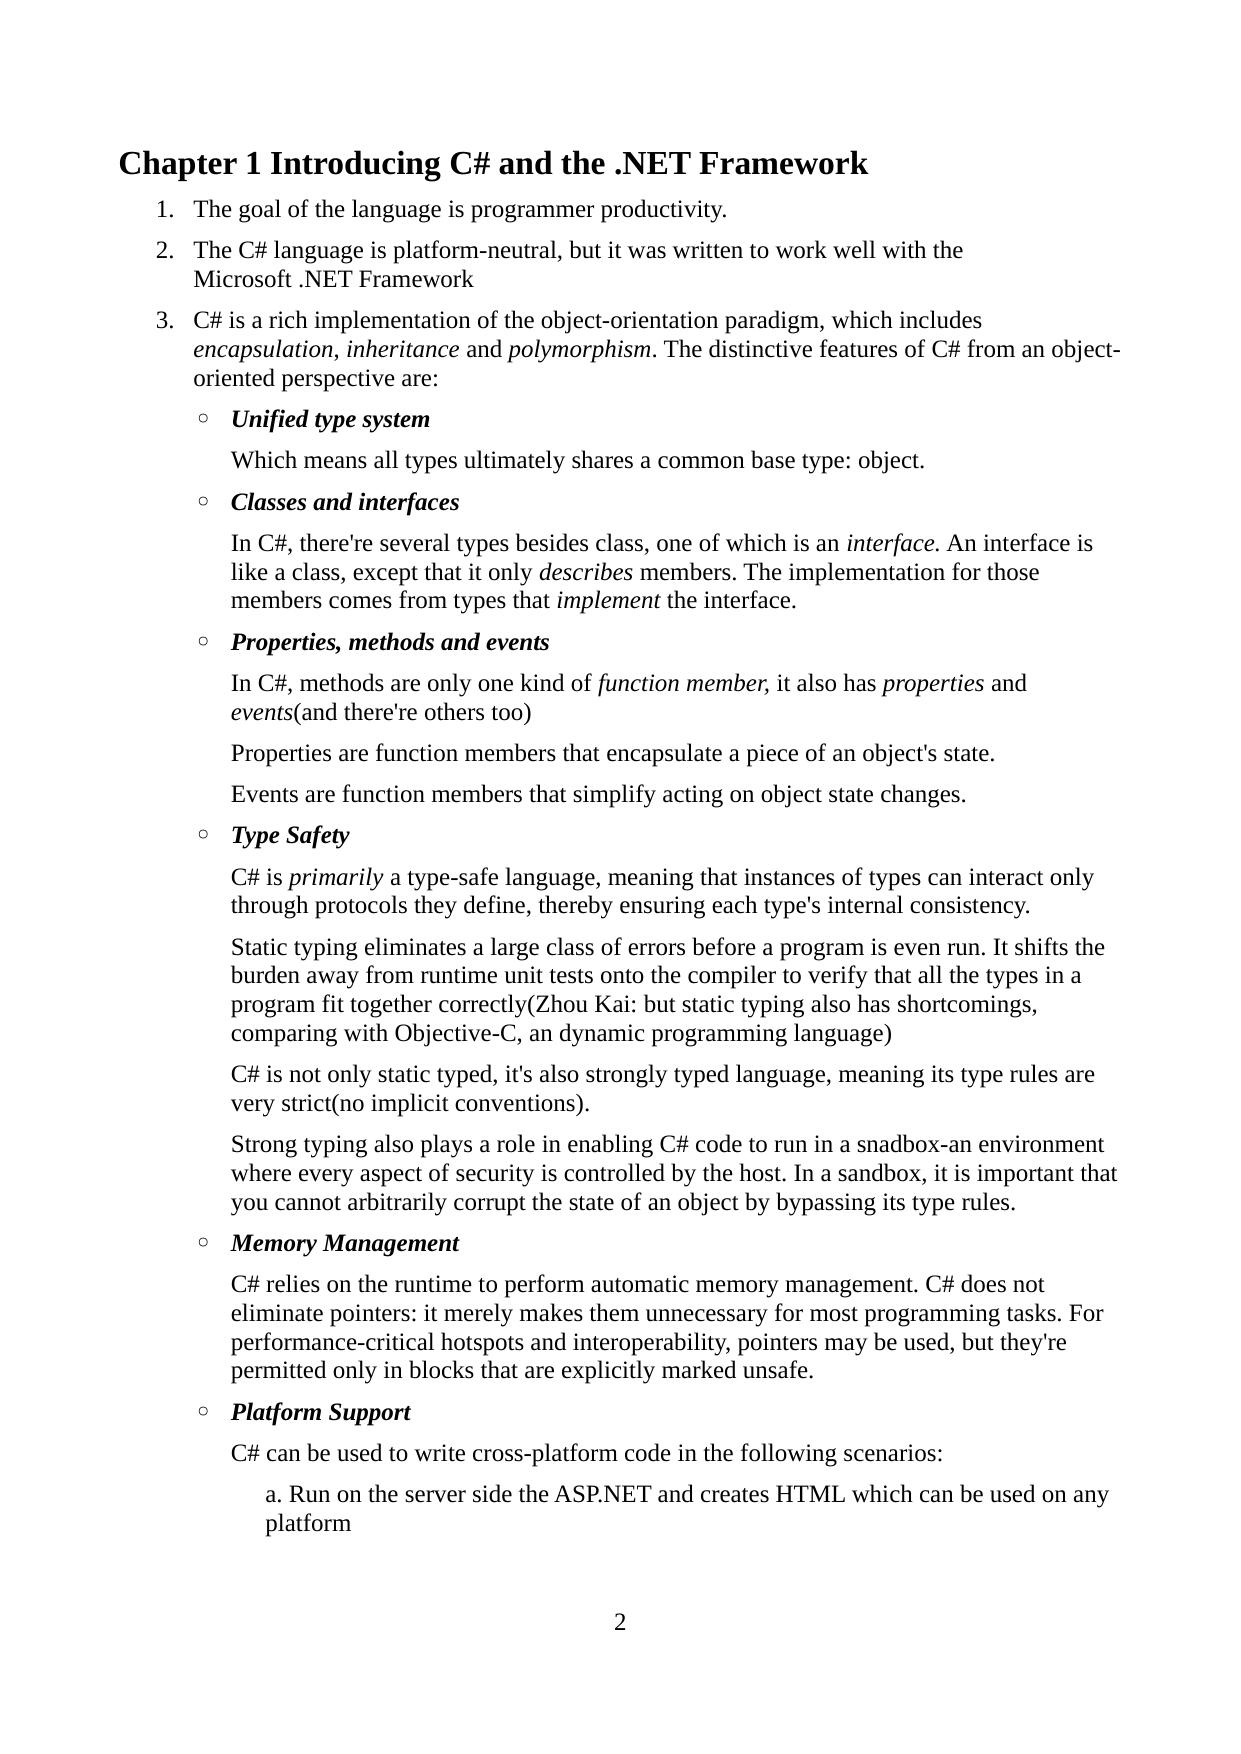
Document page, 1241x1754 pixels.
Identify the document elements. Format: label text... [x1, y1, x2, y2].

list Platform Support [193, 1397, 1122, 1426]
list Memory Management [193, 1228, 1122, 1257]
list Properties are function members that encapsulate a piece of an object's state. [193, 738, 1122, 767]
list In C#, there're several types besides class, one of which is an interface. An interface is like a class, except that it only describes members. The implementation for those members comes from types that implement the interface. [193, 528, 1122, 614]
list Unified type system [193, 404, 1122, 433]
list C# is not only static typed, it's also strongly typed language, meaning its type rules are very strict(no implicit conventions). [193, 1059, 1122, 1117]
list Strong typing also plays a role in enabling C# code to run in a snadbox-an environment where every aspect of security is controlled by the host. In a sandbox, it is important that you cannot arbitrarily corrupt the state of an object by bypassing its type rules. [193, 1129, 1122, 1216]
list Events are function members that simplify acting on object state changes. [193, 779, 1122, 808]
list In C#, methods are only one kind of function member, it also has properties and events(and there're others too) [193, 668, 1122, 726]
list C# is a rich implementation of the object-orientation paradigm, which includes encapsulation, inheritance and polymorphism. The distinctive features of C# from an object-oriented perspective are: [156, 306, 1122, 392]
list The goal of the language is programmer productivity. [156, 194, 1122, 223]
list Static typing eliminates a large class of errors before a program is even run. It shifts the burden away from runtime unit tests onto the compiler to verify that all the types in a program fit together correctly(Zhou Kai: but static typing also has shortcomings, comparing with Objective-C, an dynamic programming language) [193, 932, 1122, 1047]
list C# relies on the runtime to perform automatic memory management. C# does not eliminate pointers: it merely makes them unnecessary for most programming tasks. For performance-critical hotspots and interoperability, pointers may be used, but they're permitted only in blocks that are explicitly marked unsafe. [193, 1269, 1122, 1384]
list The C# language is platform-neutral, but it was written to work well with the Microsoft .NET Framework [156, 236, 1122, 293]
subtitle Chapter 1 Introducing C# and the .NET Framework [118, 143, 1122, 182]
list Which means all types ultimately shares a common base type: object. [193, 446, 1122, 474]
list a. Run on the server side the ASP.NET and creates HTML which can be used on any platform [228, 1479, 1122, 1537]
list C# can be used to write cross-platform code in the following scenarios: [193, 1438, 1122, 1467]
list Classes and interfaces [193, 487, 1122, 516]
list Type Safety [193, 821, 1122, 849]
list Properties, methods and events [193, 627, 1122, 656]
list C# is primarily a type-safe language, meaning that instances of types can interact only through protocols they define, thereby ensuring each type's internal consistency. [193, 862, 1122, 919]
